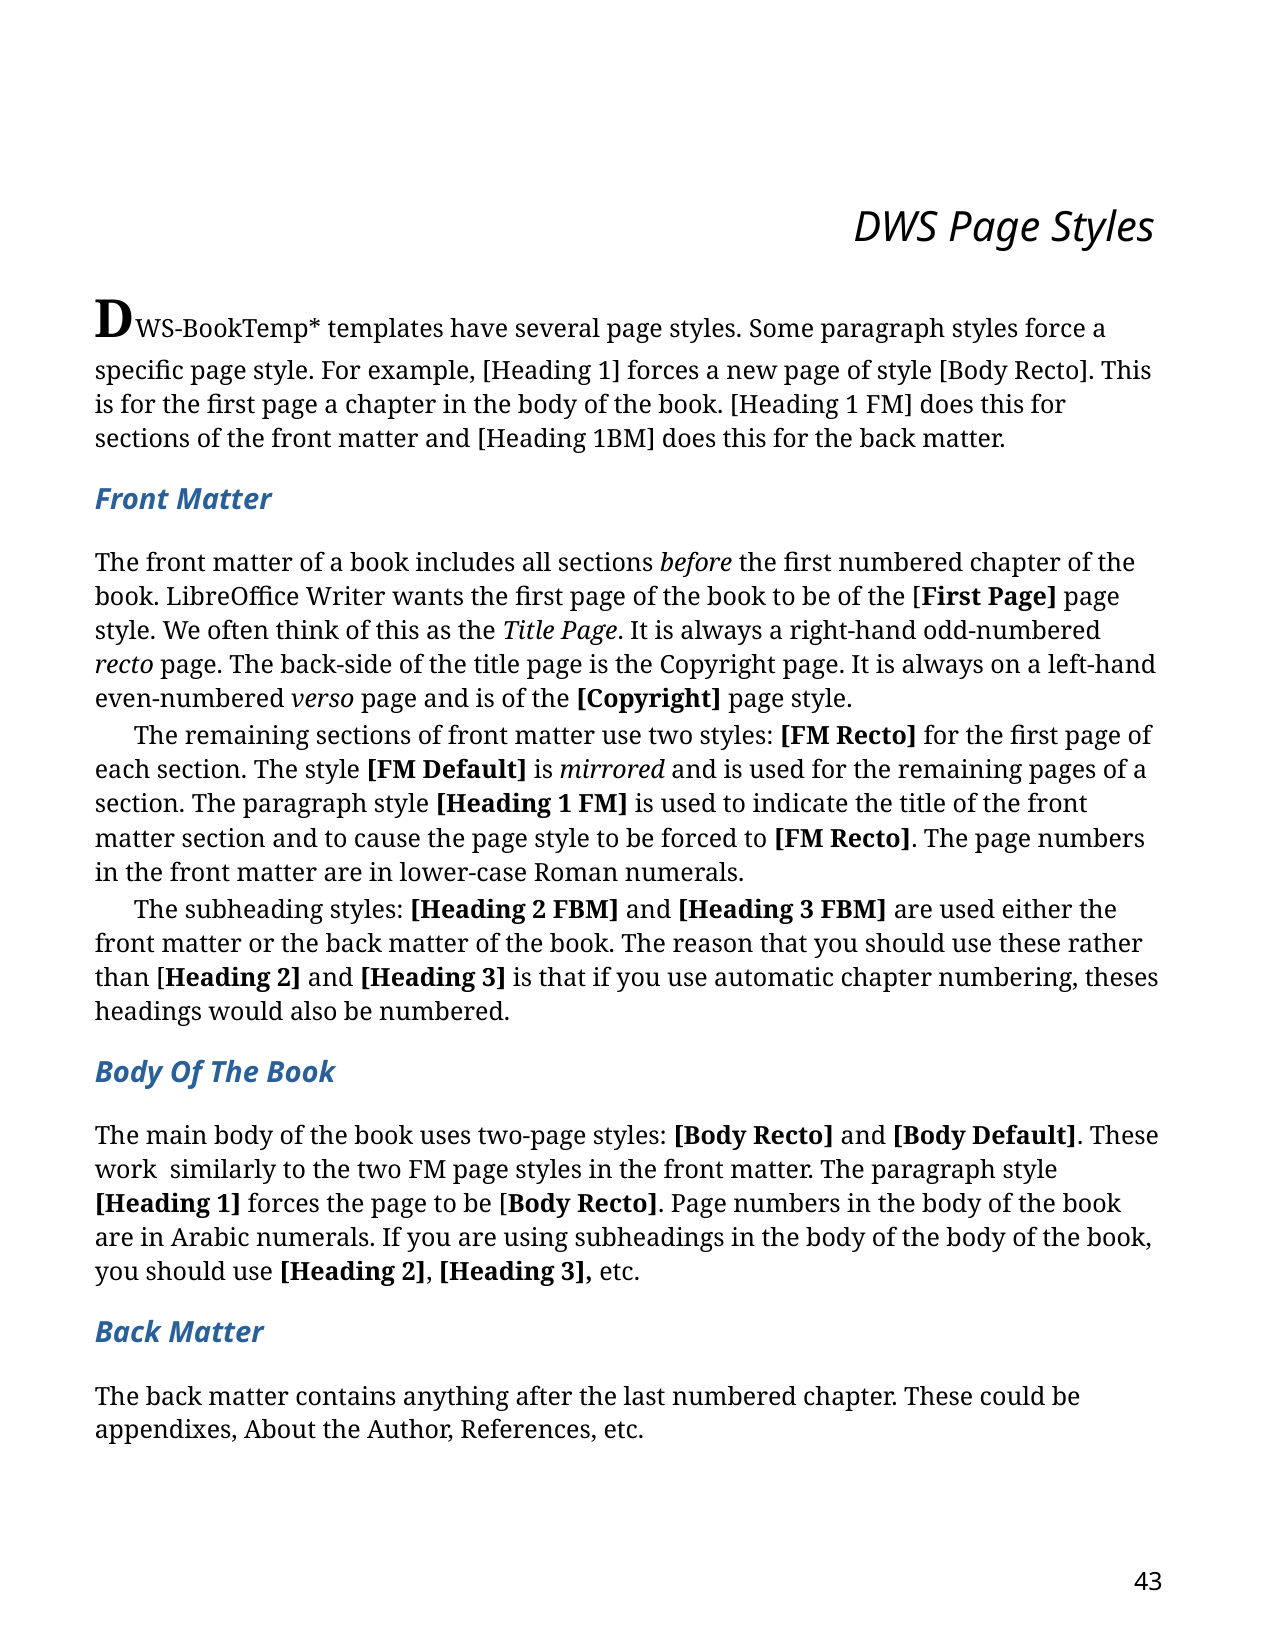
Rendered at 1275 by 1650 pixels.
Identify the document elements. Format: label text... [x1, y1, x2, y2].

subtitle Front Matter [94, 478, 1162, 518]
text The subheading styles: [Heading 2 FBM] and [Heading 3 FBM] are used either the front matter or the back matter of the book. The reason that you should use these rather than [Heading 2] and [Heading 3] is that if you use automatic chapter numbering, theses headings would also be numbered. [94, 891, 1162, 1028]
text The remaining sections of front matter use two styles: [FM Recto] for the first page of each section. The style [FM Default] is mirrored and is used for the remaining pages of a section. The paragraph style [Heading 1 FM] is used to indicate the title of the front matter section and to cause the page style to be forced to [FM Recto]. The page numbers in the front matter are in lower-case Roman numerals. [94, 718, 1162, 888]
text The front matter of a book includes all sections before the first numbered chapter of the book. LibreOffice Writer wants the first page of the book to be of the [First Page] page style. We often think of this as the Title Page. It is always a right-hand odd-numbered recto page. The back-side of the title page is the Copyright page. It is always on a left-hand even-numbered verso page and is of the [Copyright] page style. [94, 545, 1162, 715]
text DWS-BookTemp* templates have several page styles. Some paragraph styles force a specific page style. For example, [Heading 1] forces a new page of style [Body Recto]. This is for the first page a chapter in the body of the book. [Heading 1 FM] does this for sections of the front matter and [Heading 1BM] does this for the back matter. [94, 281, 1162, 454]
subtitle Back Matter [94, 1312, 1162, 1351]
text The main body of the book uses two-page styles: [Body Recto] and [Body Default]. These work similarly to the two FM page styles in the front matter. The paragraph style [Heading 1] forces the page to be [Body Recto]. Page numbers in the body of the book are in Arabic numerals. If you are using subheadings in the body of the body of the book, you should use [Heading 2], [Heading 3], etc. [94, 1118, 1162, 1288]
subtitle DWS Page Styles [94, 194, 1162, 257]
subtitle Body of the Book [94, 1051, 1162, 1091]
text The back matter contains anything after the last numbered chapter. These could be appendixes, About the Author, References, etc. [94, 1378, 1162, 1446]
